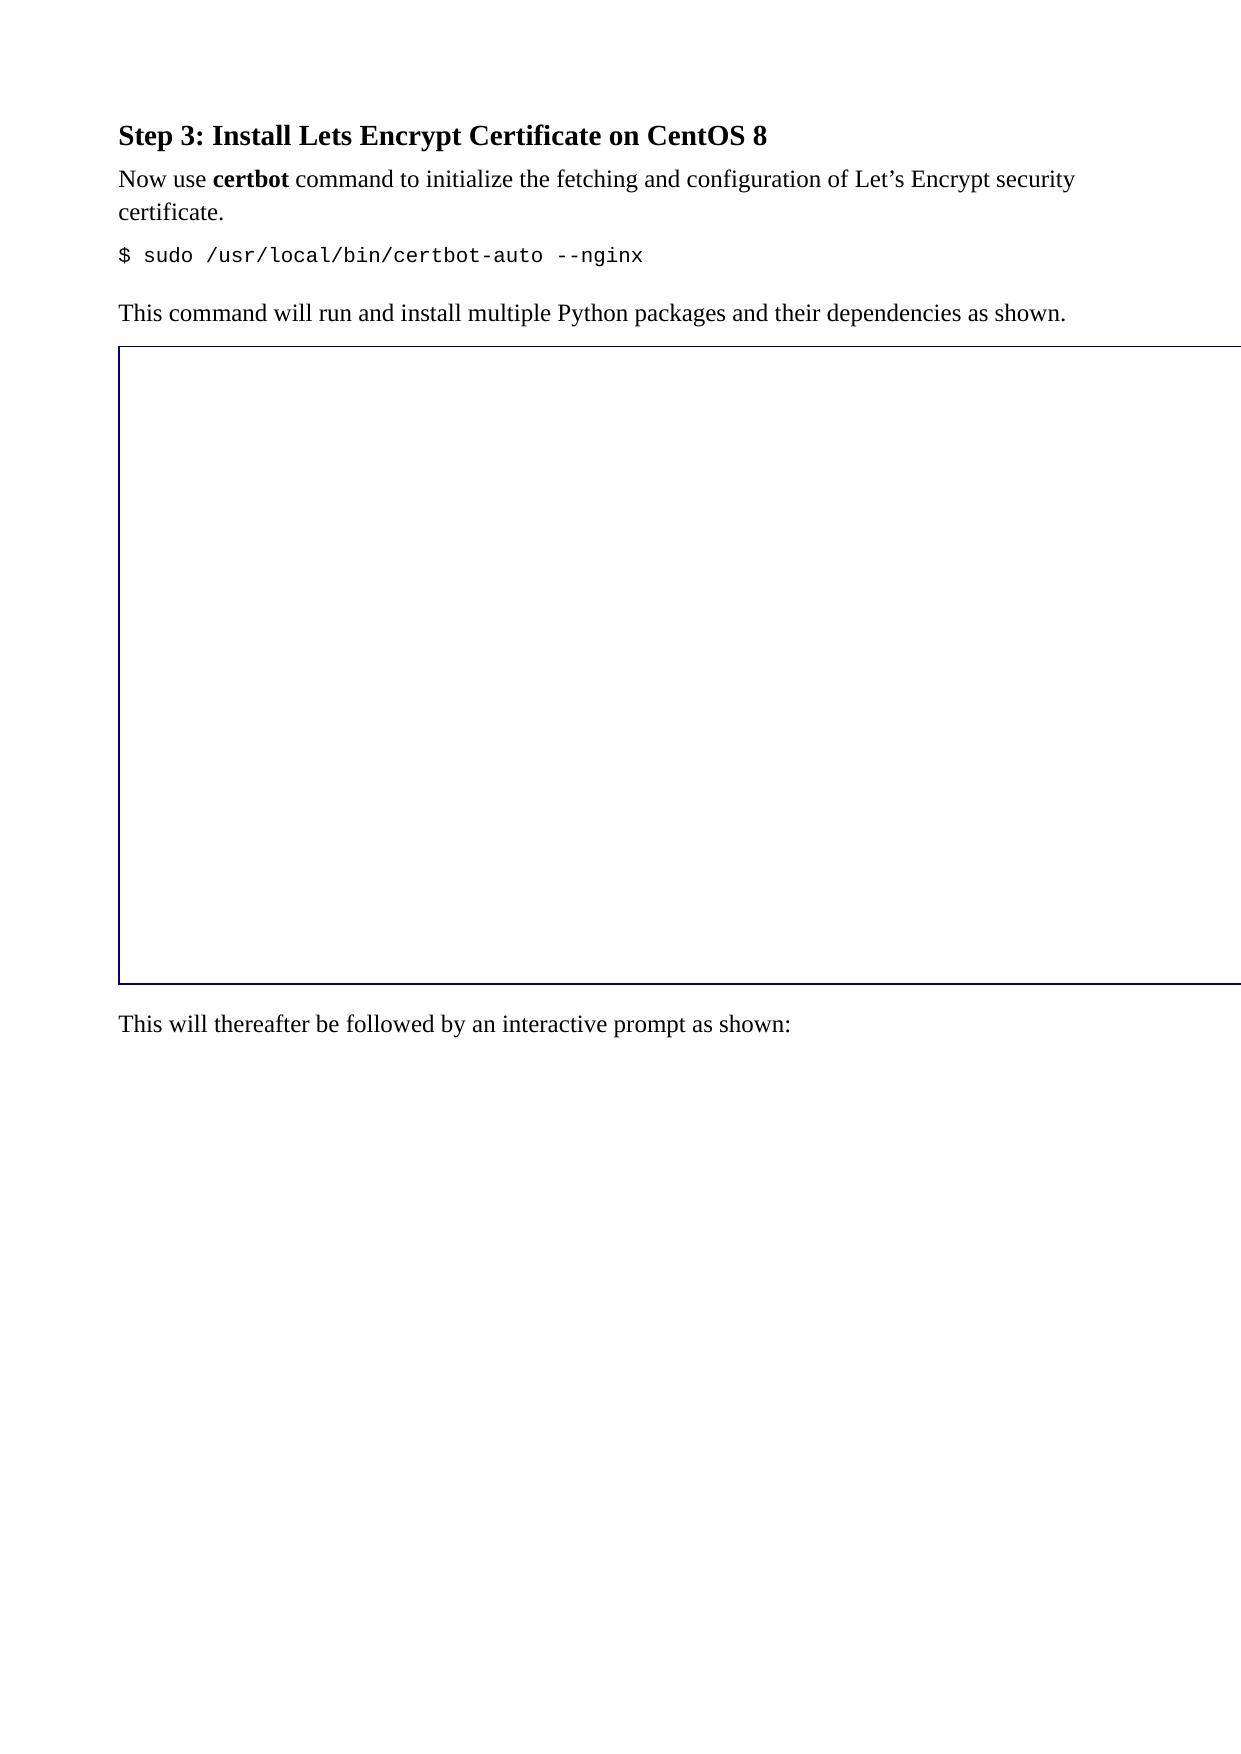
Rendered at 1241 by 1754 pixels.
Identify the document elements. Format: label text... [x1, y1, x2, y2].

picture [120, 347, 1241, 983]
subtitle Step 3: Install Lets Encrypt Certificate on CentOS 8 [118, 118, 1122, 152]
text Now use certbot command to initialize the fetching and configuration of Let’s Encrypt security certificate. [118, 164, 1122, 226]
text This command will run and install multiple Python packages and their dependencies as shown. [118, 298, 1122, 327]
text $ sudo /usr/local/bin/certbot-auto --nginx [118, 245, 1122, 268]
text This will thereafter be followed by an interactive prompt as shown: [118, 1009, 1122, 1038]
